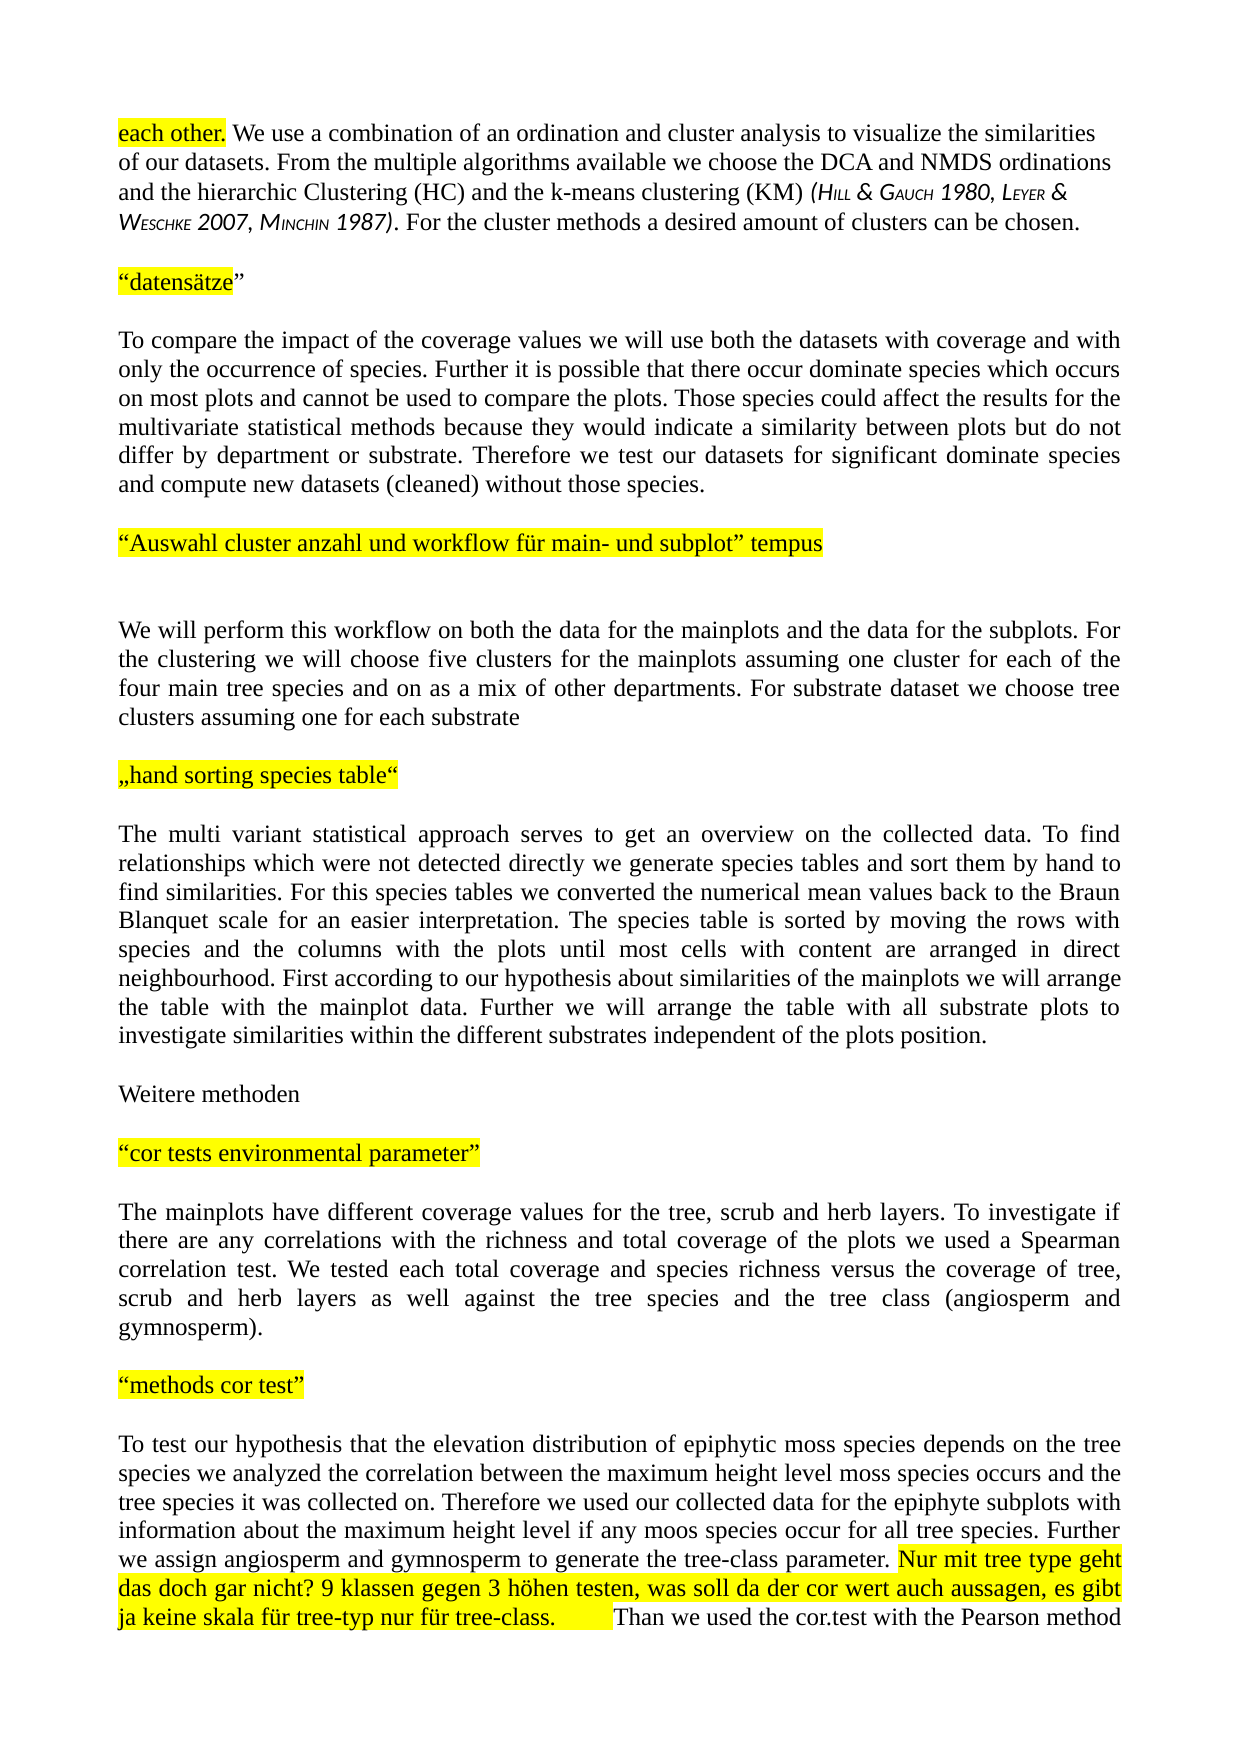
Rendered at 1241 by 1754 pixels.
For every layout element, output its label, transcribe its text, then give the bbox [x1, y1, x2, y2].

text The multi variant statistical approach serves to get an overview on the collected data. To find relationships which were not detected directly we generate species tables and sort them by hand to find similarities. For this species tables we converted the numerical mean values back to the Braun Blanquet scale for an easier interpretation. The species table is sorted by moving the rows with species and the columns with the plots until most cells with content are arranged in direct neighbourhood. First according to our hypothesis about similarities of the mainplots we will arrange the table with the mainplot data. Further we will arrange the table with all substrate plots to investigate similarities within the different substrates independent of the plots position. [118, 819, 1122, 1049]
text “cor tests environmental parameter” [118, 1138, 1122, 1167]
text each other. We use a combination of an ordination and cluster analysis to visualize the similarities of our datasets. From the multiple algorithms available we choose the DCA and NMDS ordinations and the hierarchic Clustering (HC) and the k-means clustering (KM) (Hill & Gauch 1980, Leyer & Weschke 2007, Minchin 1987). For the cluster methods a desired amount of clusters can be chosen. [118, 118, 1122, 237]
text „hand sorting species table“ [118, 760, 1122, 789]
text To test our hypothesis that the elevation distribution of epiphytic moss species depends on the tree species we analyzed the correlation between the maximum height level moss species occurs and the tree species it was collected on. Therefore we used our collected data for the epiphyte subplots with information about the maximum height level if any moos species occur for all tree species. Further we assign angiosperm and gymnosperm to generate the tree-class parameter. Nur mit tree type geht das doch gar nicht? 9 klassen gegen 3 höhen testen, was soll da der cor wert auch aussagen, es gibt ja keine skala für tree-typ nur für tree-class. Than we used the cor.test with the Pearson method [118, 1429, 1122, 1630]
text “methods cor test” [118, 1370, 1122, 1399]
text “Auswahl cluster anzahl und workflow für main- und subplot” tempus [118, 528, 1122, 557]
text The mainplots have different coverage values for the tree, scrub and herb layers. To investigate if there are any correlations with the richness and total coverage of the plots we used a Spearman correlation test. We tested each total coverage and species richness versus the coverage of tree, scrub and herb layers as well against the tree species and the tree class (angiosperm and gymnosperm). [118, 1197, 1122, 1340]
text To compare the impact of the coverage values we will use both the datasets with coverage and with only the occurrence of species. Further it is possible that there occur dominate species which occurs on most plots and cannot be used to compare the plots. Those species could affect the results for the multivariate statistical methods because they would indicate a similarity between plots but do not differ by department or substrate. Therefore we test our datasets for significant dominate species and compute new datasets (cleaned) without those species. [118, 325, 1122, 498]
text “datensätze” [118, 267, 1122, 295]
text Weitere methoden [118, 1079, 1122, 1108]
text We will perform this workflow on both the data for the mainplots and the data for the subplots. For the clustering we will choose five clusters for the mainplots assuming one cluster for each of the four main tree species and on as a mix of other departments. For substrate dataset we choose tree clusters assuming one for each substrate [118, 587, 1122, 730]
